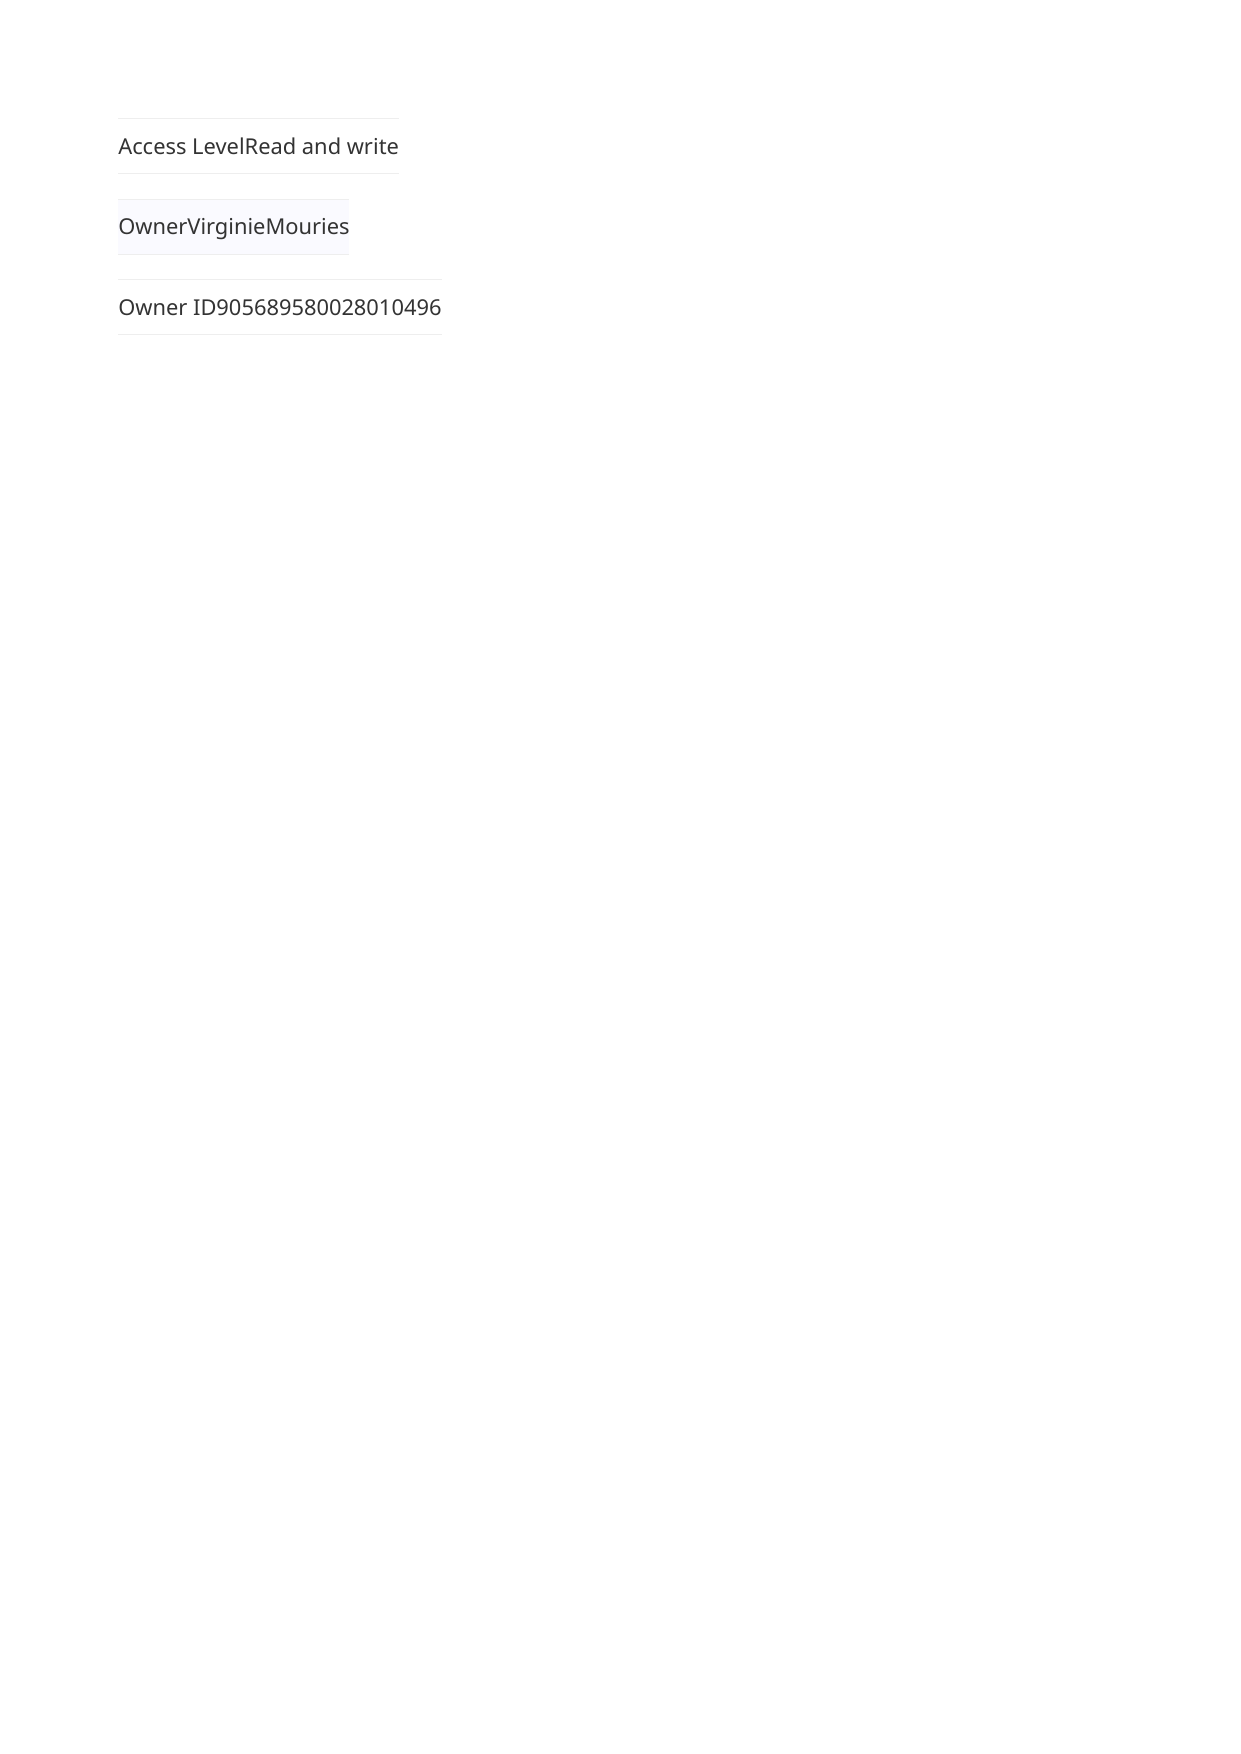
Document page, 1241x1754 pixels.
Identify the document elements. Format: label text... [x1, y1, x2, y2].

text Access LevelRead and write [118, 118, 1122, 173]
text OwnerVirginieMouries [118, 199, 1122, 254]
text Owner ID905689580028010496 [118, 279, 1122, 334]
